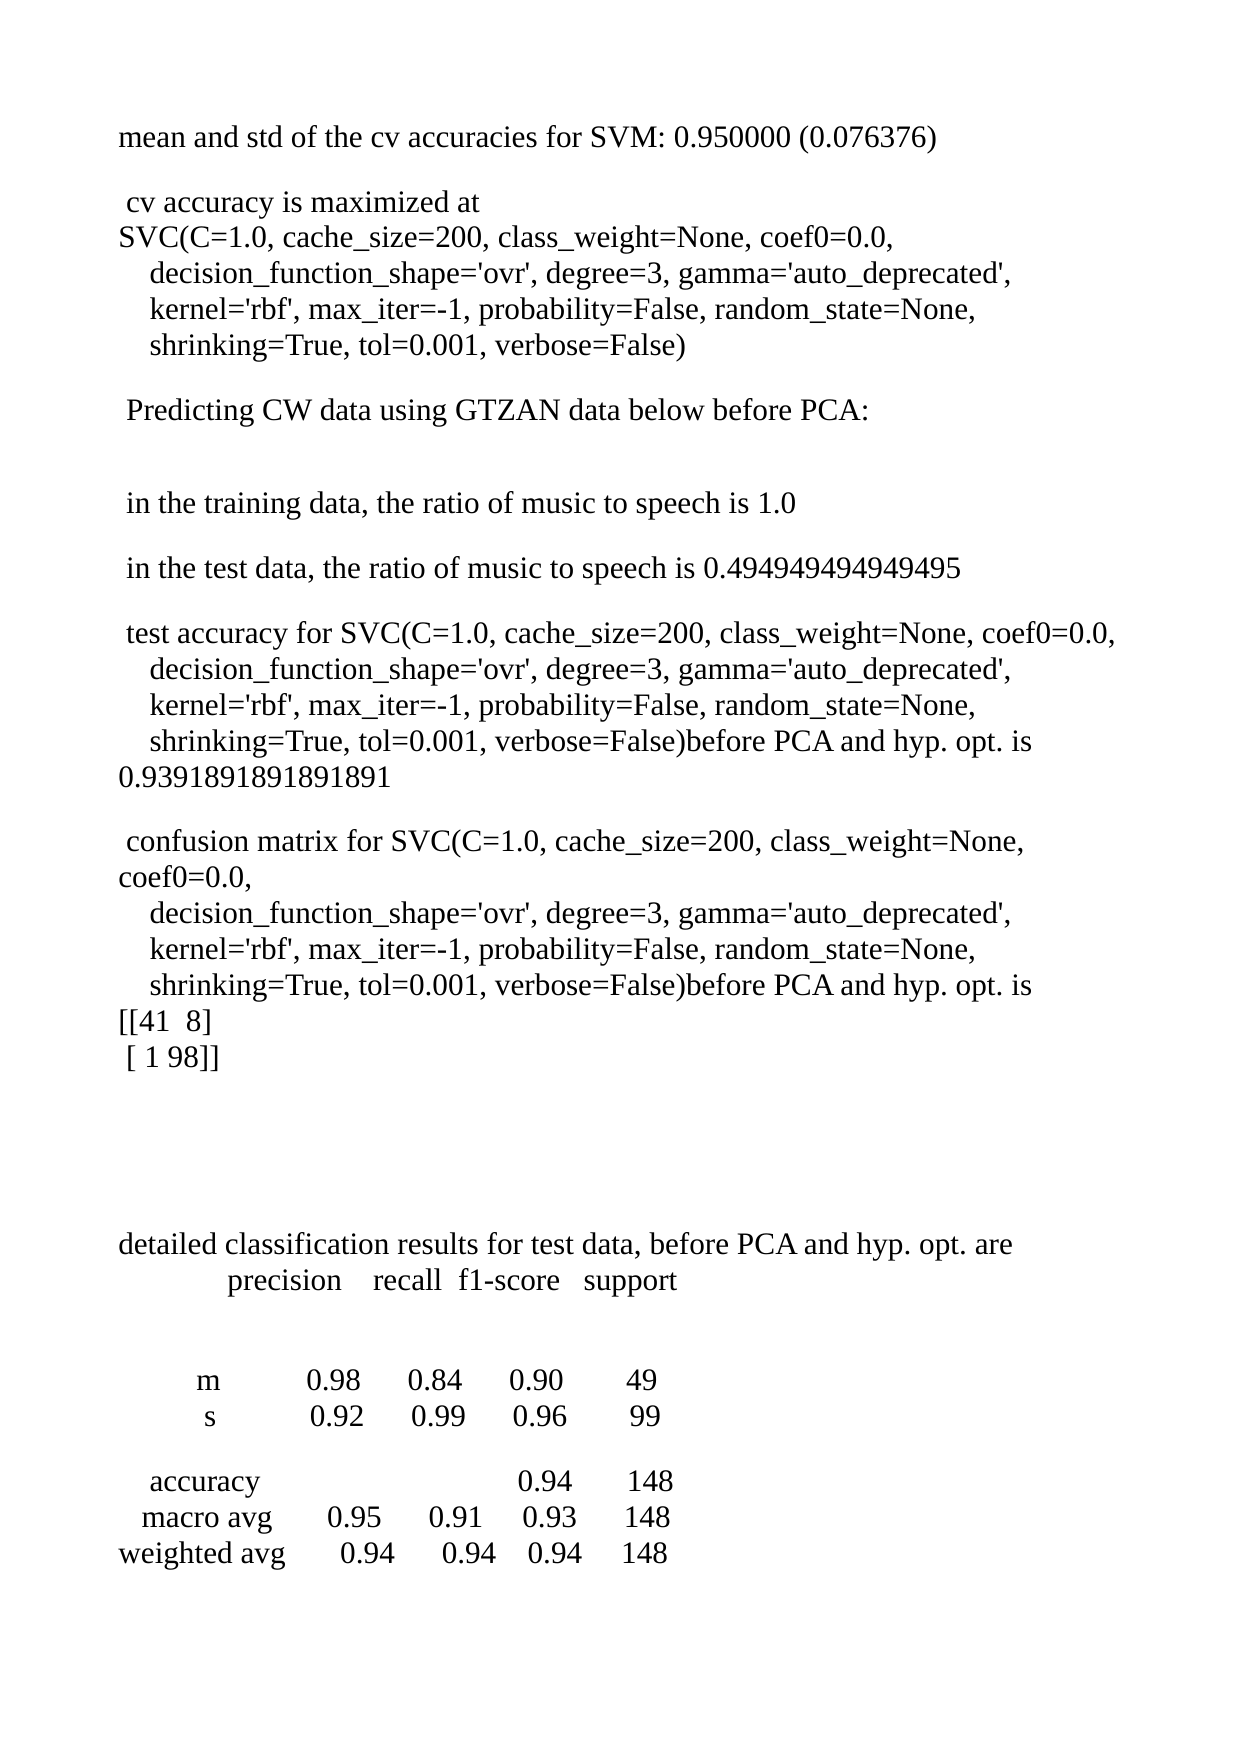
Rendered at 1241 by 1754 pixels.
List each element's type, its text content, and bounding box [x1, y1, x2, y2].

text kernel='rbf', max_iter=-1, probability=False, random_state=None, [118, 930, 1122, 966]
text SVC(C=1.0, cache_size=200, class_weight=None, coef0=0.0, [118, 219, 1122, 255]
text accuracy 0.94 148 [118, 1462, 1122, 1498]
text shrinking=True, tol=0.001, verbose=False)before PCA and hyp. opt. is [118, 966, 1122, 1002]
text [ 1 98]] [118, 1038, 1122, 1074]
text precision recall f1-score support [118, 1261, 1122, 1297]
text Predicting CW data using GTZAN data below before PCA: [118, 391, 1122, 427]
text s 0.92 0.99 0.96 99 [118, 1397, 1122, 1433]
text in the training data, the ratio of music to speech is 1.0 [118, 485, 1122, 521]
text m 0.98 0.84 0.90 49 [118, 1362, 1122, 1397]
text confusion matrix for SVC(C=1.0, cache_size=200, class_weight=None, coef0=0.0, [118, 822, 1122, 894]
text macro avg 0.95 0.91 0.93 148 [118, 1498, 1122, 1534]
text detailed classification results for test data, before PCA and hyp. opt. are [118, 1225, 1122, 1261]
text decision_function_shape='ovr', degree=3, gamma='auto_deprecated', [118, 255, 1122, 291]
text shrinking=True, tol=0.001, verbose=False)before PCA and hyp. opt. is 0.9391891891891891 [118, 722, 1122, 794]
text shrinking=True, tol=0.001, verbose=False) [118, 327, 1122, 362]
text decision_function_shape='ovr', degree=3, gamma='auto_deprecated', [118, 650, 1122, 686]
text [[41 8] [118, 1002, 1122, 1038]
text mean and std of the cv accuracies for SVM: 0.950000 (0.076376) [118, 118, 1122, 154]
text test accuracy for SVC(C=1.0, cache_size=200, class_weight=None, coef0=0.0, [118, 614, 1122, 650]
text in the test data, the ratio of music to speech is 0.494949494949495 [118, 549, 1122, 585]
text kernel='rbf', max_iter=-1, probability=False, random_state=None, [118, 291, 1122, 327]
text kernel='rbf', max_iter=-1, probability=False, random_state=None, [118, 686, 1122, 722]
text weighted avg 0.94 0.94 0.94 148 [118, 1534, 1122, 1570]
text decision_function_shape='ovr', degree=3, gamma='auto_deprecated', [118, 894, 1122, 930]
text cv accuracy is maximized at [118, 183, 1122, 219]
